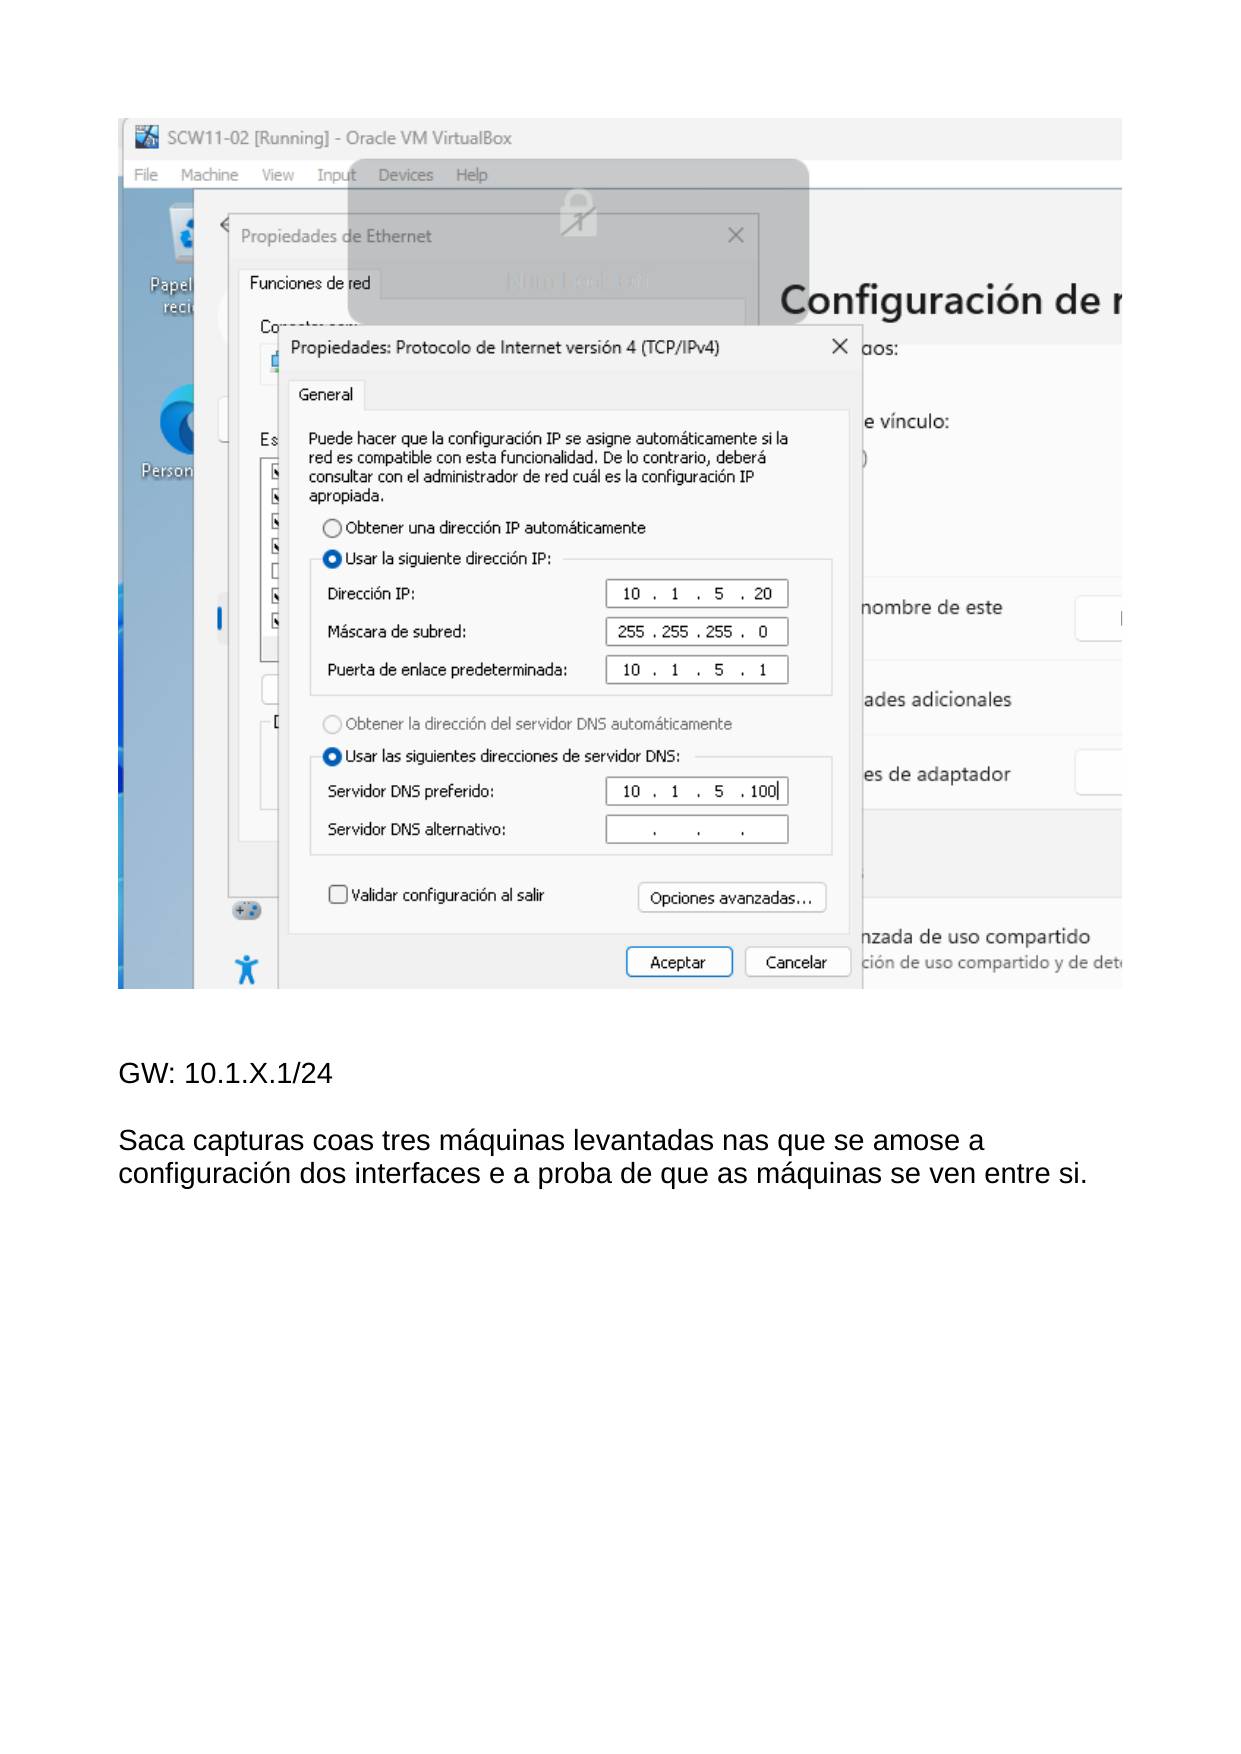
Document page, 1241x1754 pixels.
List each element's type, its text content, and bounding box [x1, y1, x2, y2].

picture [118, 118, 1123, 989]
text GW: 10.1.X.1/24 [118, 1056, 1122, 1089]
text Saca capturas coas tres máquinas levantadas nas que se amose a configuración dos interfaces e a proba de que as máquinas se ven entre si. [118, 1123, 1122, 1190]
